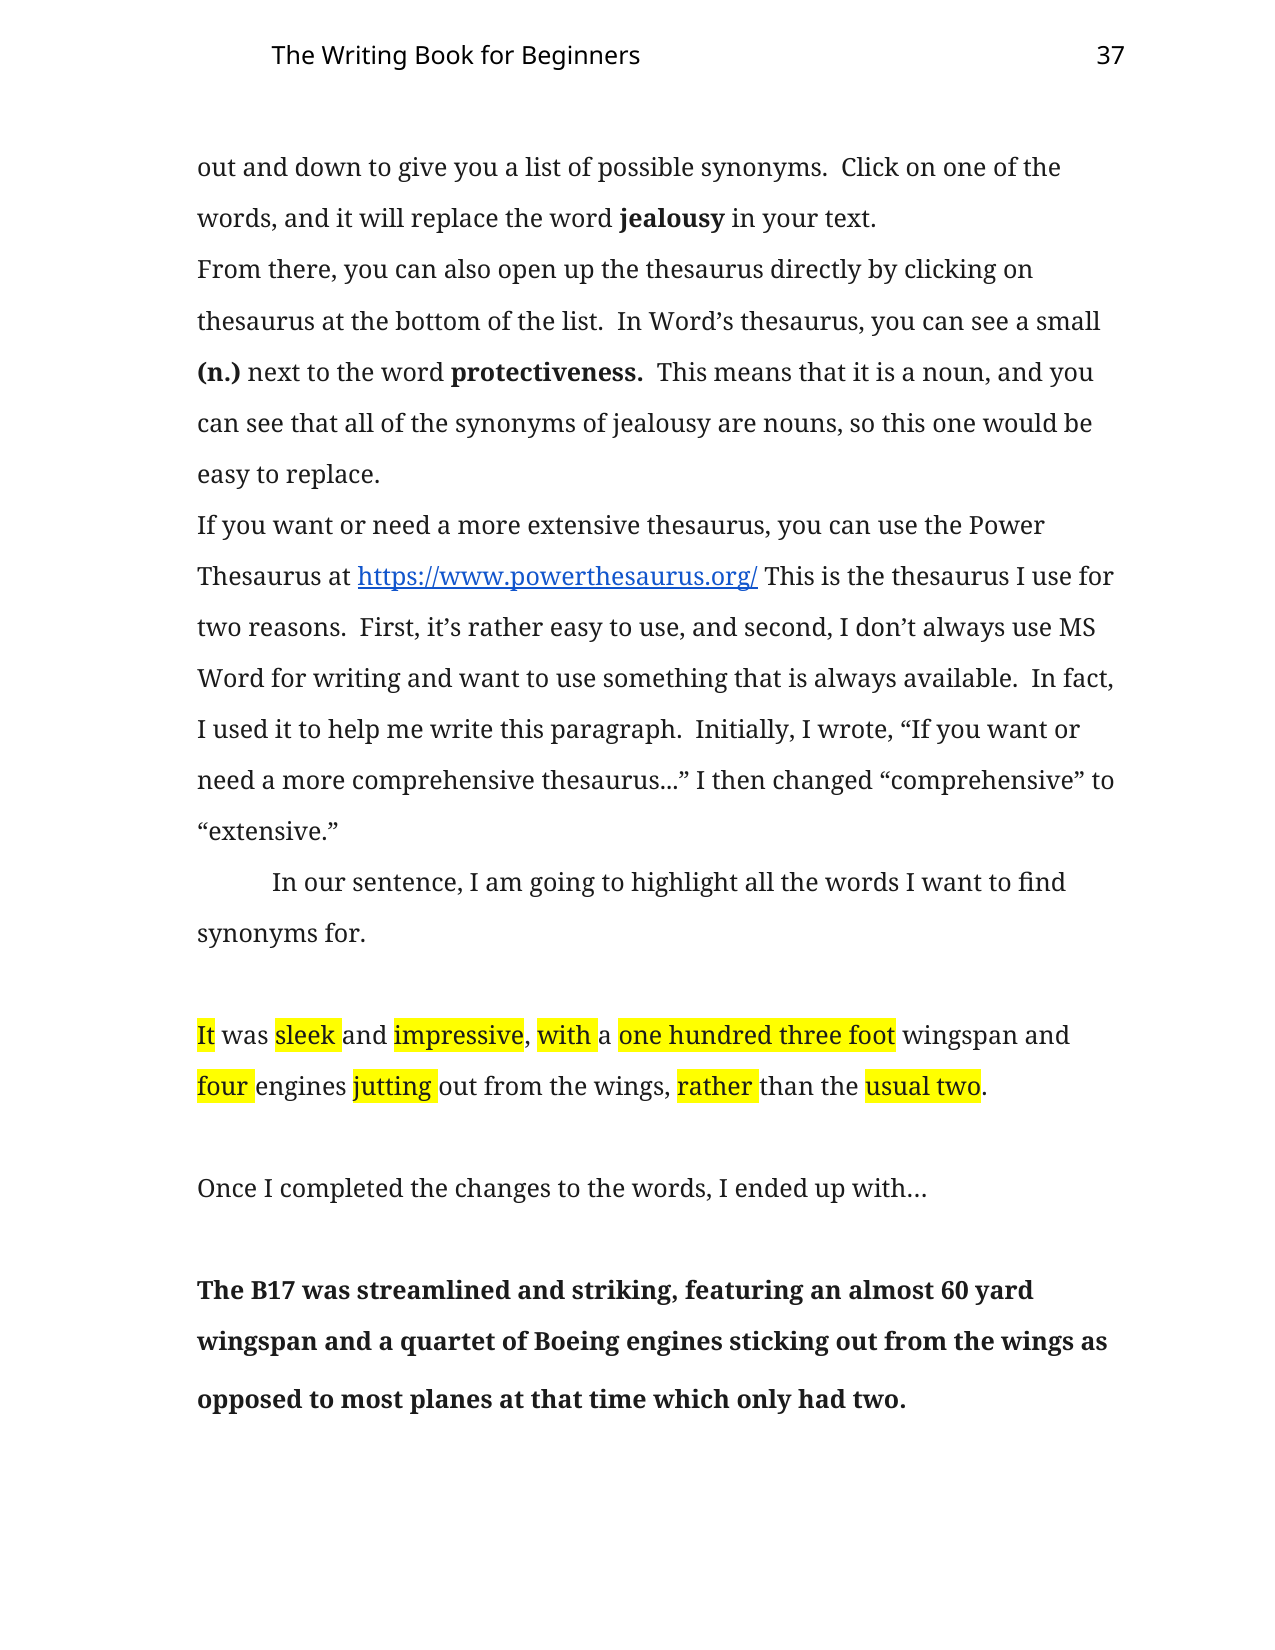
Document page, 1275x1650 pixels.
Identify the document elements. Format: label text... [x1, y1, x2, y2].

text It was sleek and impressive, with a one hundred three foot wingspan and four engines jutting out from the wings, rather than the usual two. [197, 1018, 1125, 1103]
text In our sentence, I am going to highlight all the words I want to find synonyms for. [197, 864, 1125, 950]
text From there, you can also open up the thesaurus directly by clicking on thesaurus at the bottom of the list. In Word’s thesaurus, you can see a small (n.) next to the word protectiveness. This means that it is a noun, and you can see that all of the synonyms of jealousy are nouns, so this one would be easy to replace. [197, 252, 1125, 490]
text out and down to give you a list of possible synonyms. Click on one of the words, and it will replace the word jealousy in your text. [197, 150, 1125, 235]
text The B17 was streamlined and striking, featuring an almost 60 yard wingspan and a quartet of Boeing engines sticking out from the wings as opposed to most planes at that time which only had two. [197, 1273, 1125, 1417]
text If you want or need a more extensive thesaurus, you can use the Power Thesaurus at https://www.powerthesaurus.org/ This is the thesaurus I use for two reasons. First, it’s rather easy to use, and second, I don’t always use MS Word for writing and want to use something that is always available. In fact, I used it to help me write this paragraph. Initially, I wrote, “If you want or need a more comprehensive thesaurus...” I then changed “comprehensive” to “extensive.” [197, 507, 1125, 848]
text Once I completed the changes to the words, I ended up with… [197, 1171, 1125, 1205]
